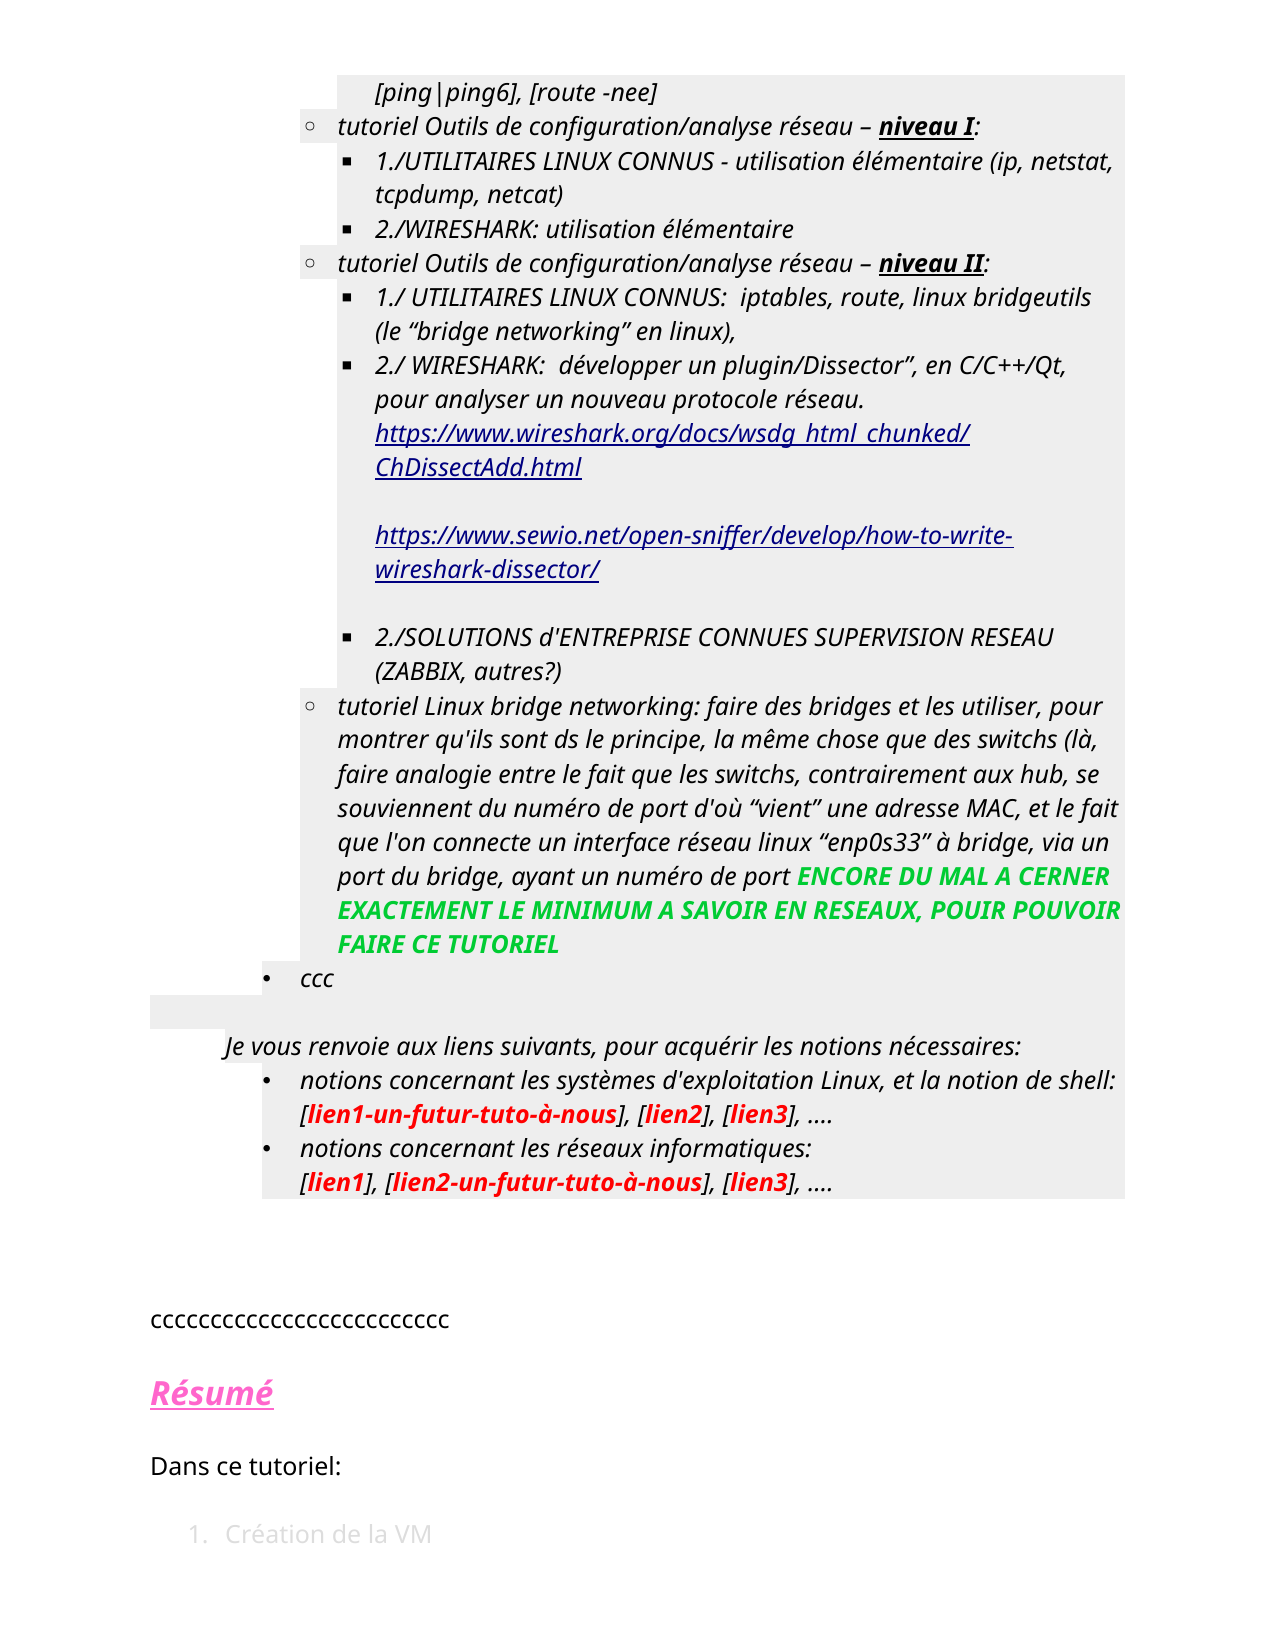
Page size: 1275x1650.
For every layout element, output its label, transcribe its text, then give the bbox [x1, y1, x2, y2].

list [ping|ping6], [route -nee] [337, 75, 1125, 109]
text ccccccccccccccccccccccccc [150, 1301, 1125, 1335]
list notions concernant les réseaux informatiques: [262, 1131, 1125, 1165]
text Je vous renvoie aux liens suivants, pour acquérir les notions nécessaires: [225, 1029, 1125, 1063]
list 1./UTILITAIRES LINUX CONNUS - utilisation élémentaire (ip, netstat, tcpdump, netcat) [337, 143, 1125, 211]
list Création de la VM [187, 1517, 1125, 1551]
list tutoriel Outils de configuration/analyse réseau – niveau I: [300, 109, 1125, 143]
list 2./ WIRESHARK: développer un plugin/Dissector”, en C/C++/Qt, pour analyser un nouveau protocole réseau. [337, 347, 1125, 416]
list 2./WIRESHARK: utilisation élémentaire [337, 211, 1125, 245]
list https://www.sewio.net/open-sniffer/develop/how-to-write-wireshark-dissector/ [337, 518, 1125, 586]
list ccc [262, 961, 1125, 995]
list 2./SOLUTIONS d'ENTREPRISE CONNUES SUPERVISION RESEAU (ZABBIX, autres?) [337, 620, 1125, 688]
list 1./ UTILITAIRES LINUX CONNUS: iptables, route, linux bridgeutils (le “bridge networking” en linux), [337, 279, 1125, 347]
list notions concernant les systèmes d'exploitation Linux, et la notion de shell: [lien1-un-futur-tuto-à-nous], [lien2], [lien3], …. [262, 1063, 1125, 1131]
list tutoriel Outils de configuration/analyse réseau – niveau II: [300, 245, 1125, 279]
list https://www.wireshark.org/docs/wsdg_html_chunked/ChDissectAdd.html [337, 416, 1125, 484]
list tutoriel Linux bridge networking: faire des bridges et les utiliser, pour montrer qu'ils sont ds le principe, la même chose que des switchs (là, faire analogie entre le fait que les switchs, contrairement aux hub, se souviennent du numéro de port d'où “vient” une adresse MAC, et le fait que l'on connecte un interface réseau linux “enp0s33” à bridge, via un port du bridge, ayant un numéro de port ENCORE DU MAL A CERNER EXACTEMENT LE MINIMUM A SAVOIR EN RESEAUX, POUIR POUVOIR FAIRE CE TUTORIEL [300, 688, 1125, 961]
text Dans ce tutoriel: [150, 1449, 1125, 1483]
text Résumé [150, 1369, 1125, 1415]
list [lien1], [lien2-un-futur-tuto-à-nous], [lien3], …. [262, 1165, 1125, 1199]
